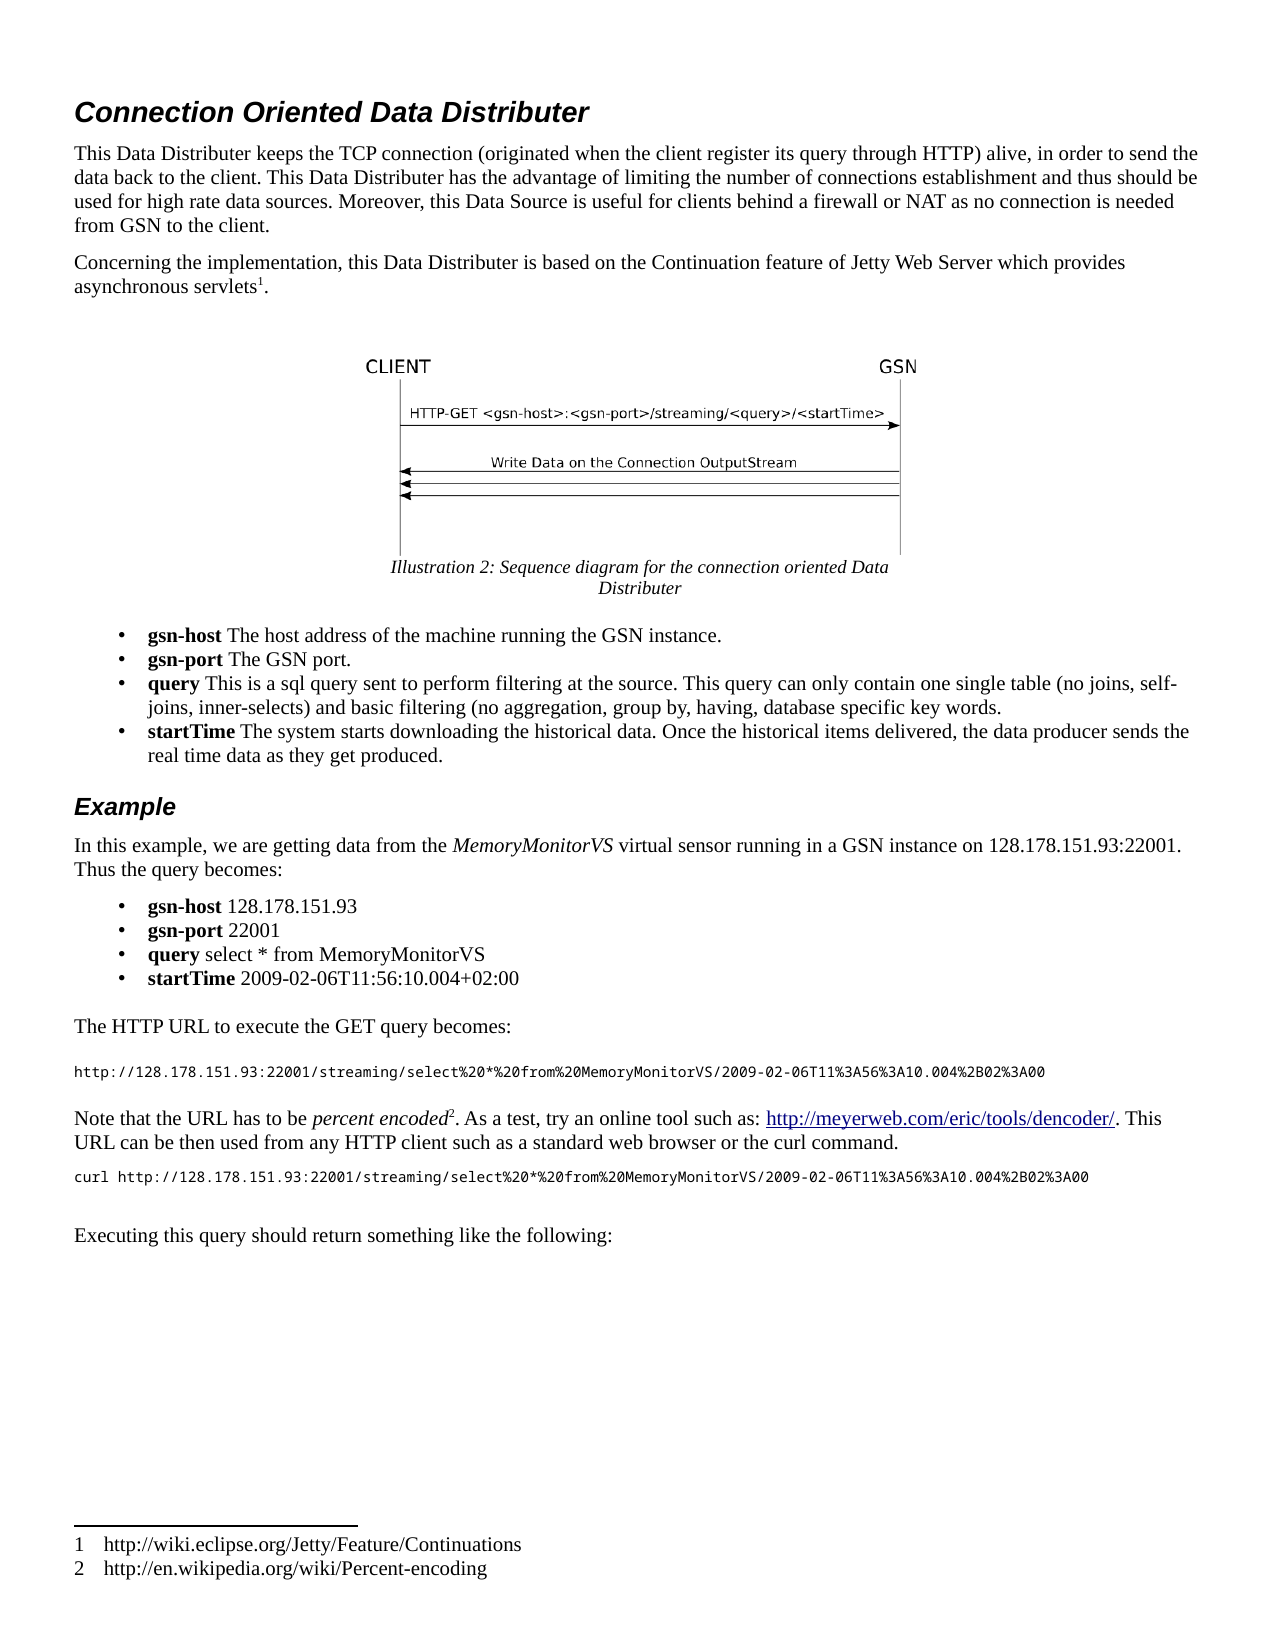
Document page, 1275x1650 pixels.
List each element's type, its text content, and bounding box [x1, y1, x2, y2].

text This Data Distributer keeps the TCP connection (originated when the client register its query through HTTP) alive, in order to send the data back to the client. This Data Distributer has the advantage of limiting the number of connections establishment and thus should be used for high rate data sources. Moreover, this Data Source is useful for clients behind a firewall or NAT as no connection is needed from GSN to the client. [74, 141, 1207, 237]
list startTime 2009-02-06T11:56:10.004+02:00 [118, 966, 1207, 990]
list gsn-host 128.178.151.93 [118, 894, 1207, 918]
text Note that the URL has to be percent encoded. As a test, try an online tool such as: http://meyerweb.com/eric/tools/dencoder/. This URL can be then used from any HTTP client such as a standard web browser or the curl command. [74, 1106, 1207, 1154]
list query select * from MemoryMonitorVS [118, 942, 1207, 966]
text The HTTP URL to execute the GET query becomes: [74, 1014, 1207, 1038]
list query This is a sql query sent to perform filtering at the source. This query can only contain one single table (no joins, self-joins, inner-selects) and basic filtering (no aggregation, group by, having, database specific key words. [118, 671, 1207, 719]
subtitle Executing this query should return something like the following: [74, 1223, 1207, 1247]
list gsn-host The host address of the machine running the GSN instance. [118, 623, 1207, 647]
list gsn-port The GSN port. [118, 647, 1207, 671]
text http://en.wikipedia.org/wiki/Percent-encoding [74, 1556, 1207, 1580]
text http://wiki.eclipse.org/Jetty/Feature/Continuations [74, 1532, 1207, 1556]
picture [366, 359, 916, 556]
list startTime The system starts downloading the historical data. Once the historical items delivered, the data producer sends the real time data as they get produced. [118, 719, 1207, 767]
subtitle Example [74, 792, 1207, 821]
subtitle Connection Oriented Data Distributer [74, 95, 1207, 128]
subtitle http://128.178.151.93:22001/streaming/select%20*%20from%20MemoryMonitorVS/2009-02-06T11%3A56%3A10.004%2B02%3A00 [74, 1062, 1207, 1082]
text In this example, we are getting data from the MemoryMonitorVS virtual sensor running in a GSN instance on 128.178.151.93:22001. Thus the query becomes: [74, 833, 1207, 881]
list gsn-port 22001 [118, 918, 1207, 942]
text Illustration 2: Sequence diagram for the connection oriented Data Distributer [366, 556, 915, 599]
subtitle curl http://128.178.151.93:22001/streaming/select%20*%20from%20MemoryMonitorVS/2009-02-06T11%3A56%3A10.004%2B02%3A00 [74, 1167, 1207, 1187]
text Concerning the implementation, this Data Distributer is based on the Continuation feature of Jetty Web Server which provides asynchronous servlets. [74, 249, 1207, 298]
